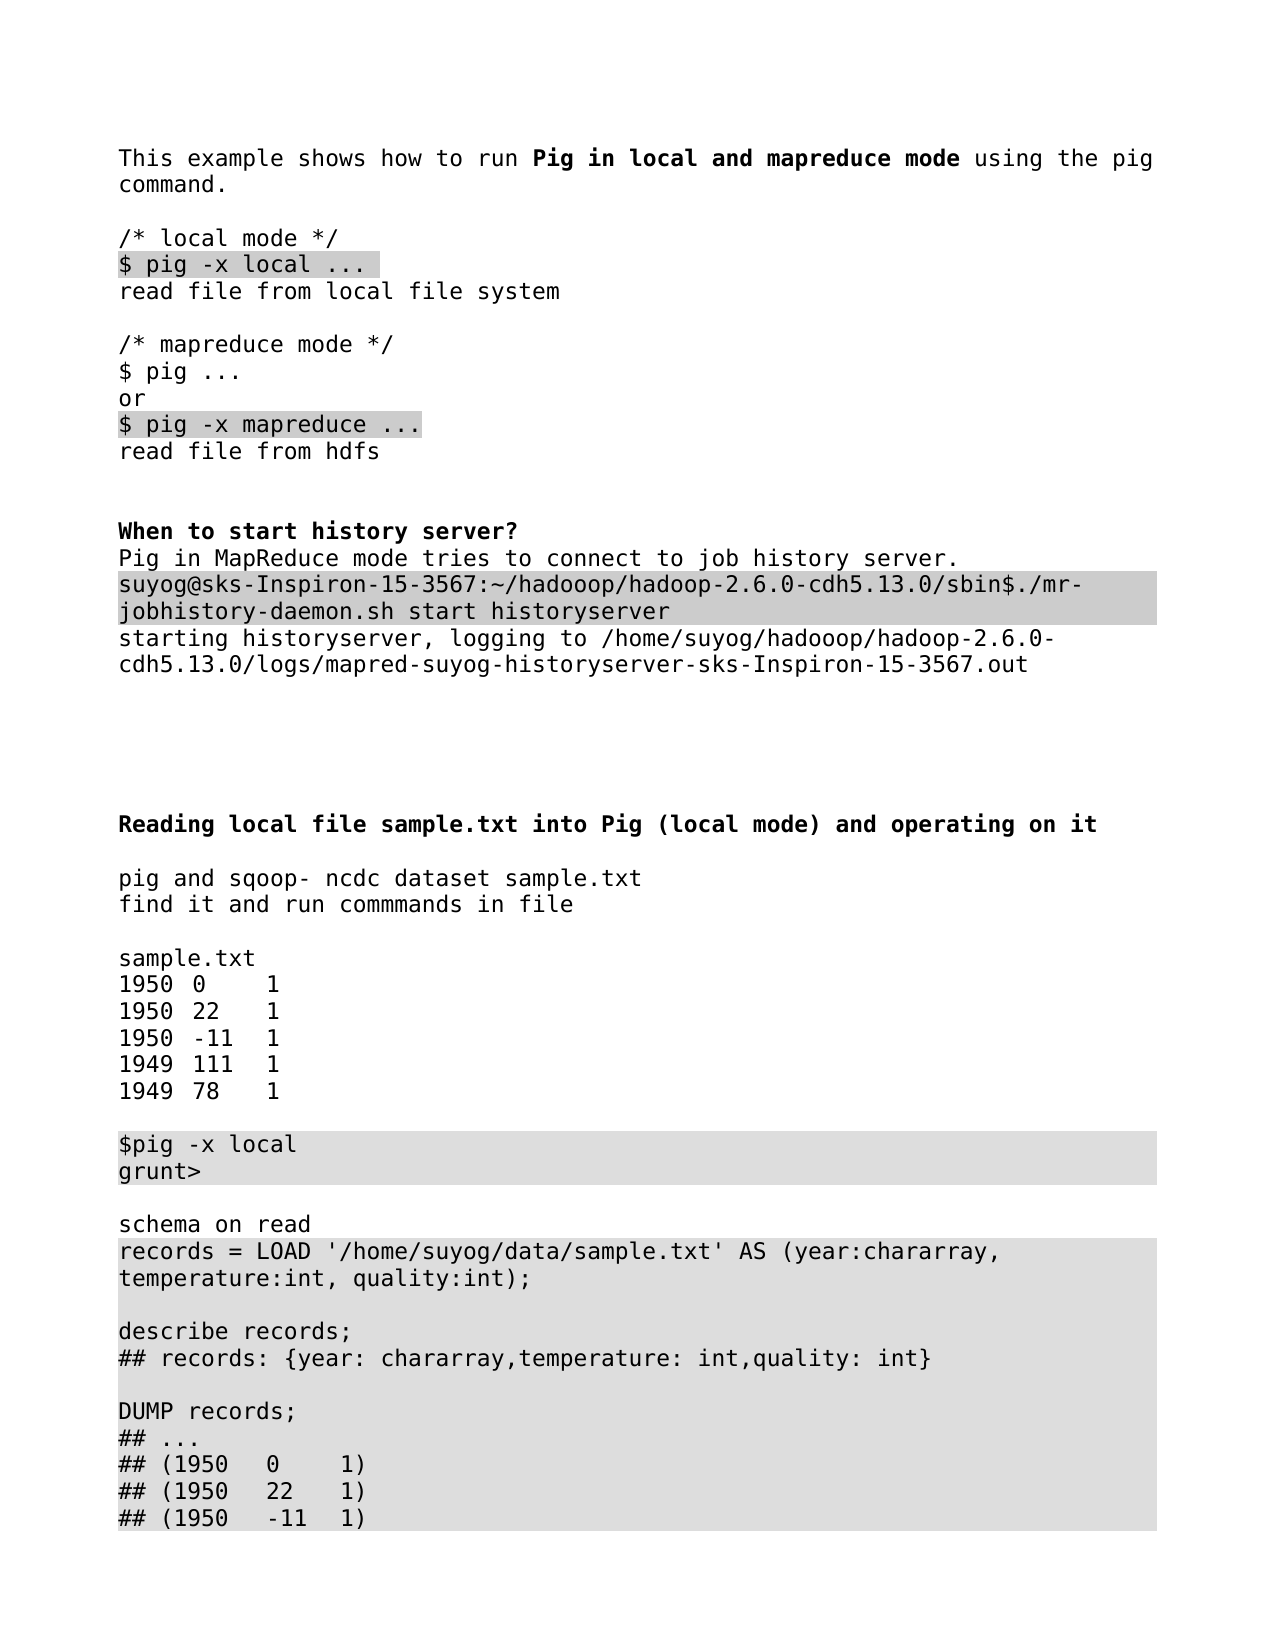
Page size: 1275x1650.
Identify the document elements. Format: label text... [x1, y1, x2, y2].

text ## (1950 0 1) [118, 1451, 1157, 1478]
text 1950 -11 1 [118, 1025, 1157, 1051]
text grunt> [118, 1158, 1157, 1185]
text ## (1950 22 1) [118, 1478, 1157, 1505]
text $ pig ... [118, 358, 1157, 385]
text 1949 78 1 [118, 1078, 1157, 1105]
text /* local mode */ [118, 225, 1157, 251]
text or [118, 385, 1157, 411]
text ## ... [118, 1425, 1157, 1451]
text read file from hdfs [118, 438, 1157, 465]
text /* mapreduce mode */ [118, 331, 1157, 358]
text sample.txt [118, 945, 1157, 971]
text find it and run commmands in file [118, 891, 1157, 918]
text schema on read [118, 1211, 1157, 1238]
text read file from local file system [118, 278, 1157, 305]
text $ pig -x mapreduce ... [118, 411, 1157, 438]
text ## records: {year: chararray,temperature: int,quality: int} [118, 1345, 1157, 1371]
text 1950 0 1 [118, 971, 1157, 998]
text starting historyserver, logging to /home/suyog/hadooop/hadoop-2.6.0-cdh5.13.0/logs/mapred-suyog-historyserver-sks-Inspiron-15-3567.out [118, 625, 1157, 678]
text describe records; [118, 1318, 1157, 1345]
text This example shows how to run Pig in local and mapreduce mode using the pig command. [118, 145, 1157, 198]
text When to start history server? [118, 518, 1157, 545]
text $pig -x local [118, 1131, 1157, 1158]
text suyog@sks-Inspiron-15-3567:~/hadooop/hadoop-2.6.0-cdh5.13.0/sbin$./mr-jobhistory-daemon.sh start historyserver [118, 571, 1157, 625]
text Pig in MapReduce mode tries to connect to job history server. [118, 545, 1157, 571]
text Reading local file sample.txt into Pig (local mode) and operating on it [118, 811, 1157, 838]
text $ pig -x local ... [118, 251, 1157, 278]
text 1949 111 1 [118, 1051, 1157, 1078]
text ## (1950 -11 1) [118, 1505, 1157, 1531]
text pig and sqoop- ncdc dataset sample.txt [118, 865, 1157, 891]
text records = LOAD '/home/suyog/data/sample.txt' AS (year:chararray, temperature:int, quality:int); [118, 1238, 1157, 1291]
text 1950 22 1 [118, 998, 1157, 1025]
text DUMP records; [118, 1398, 1157, 1425]
